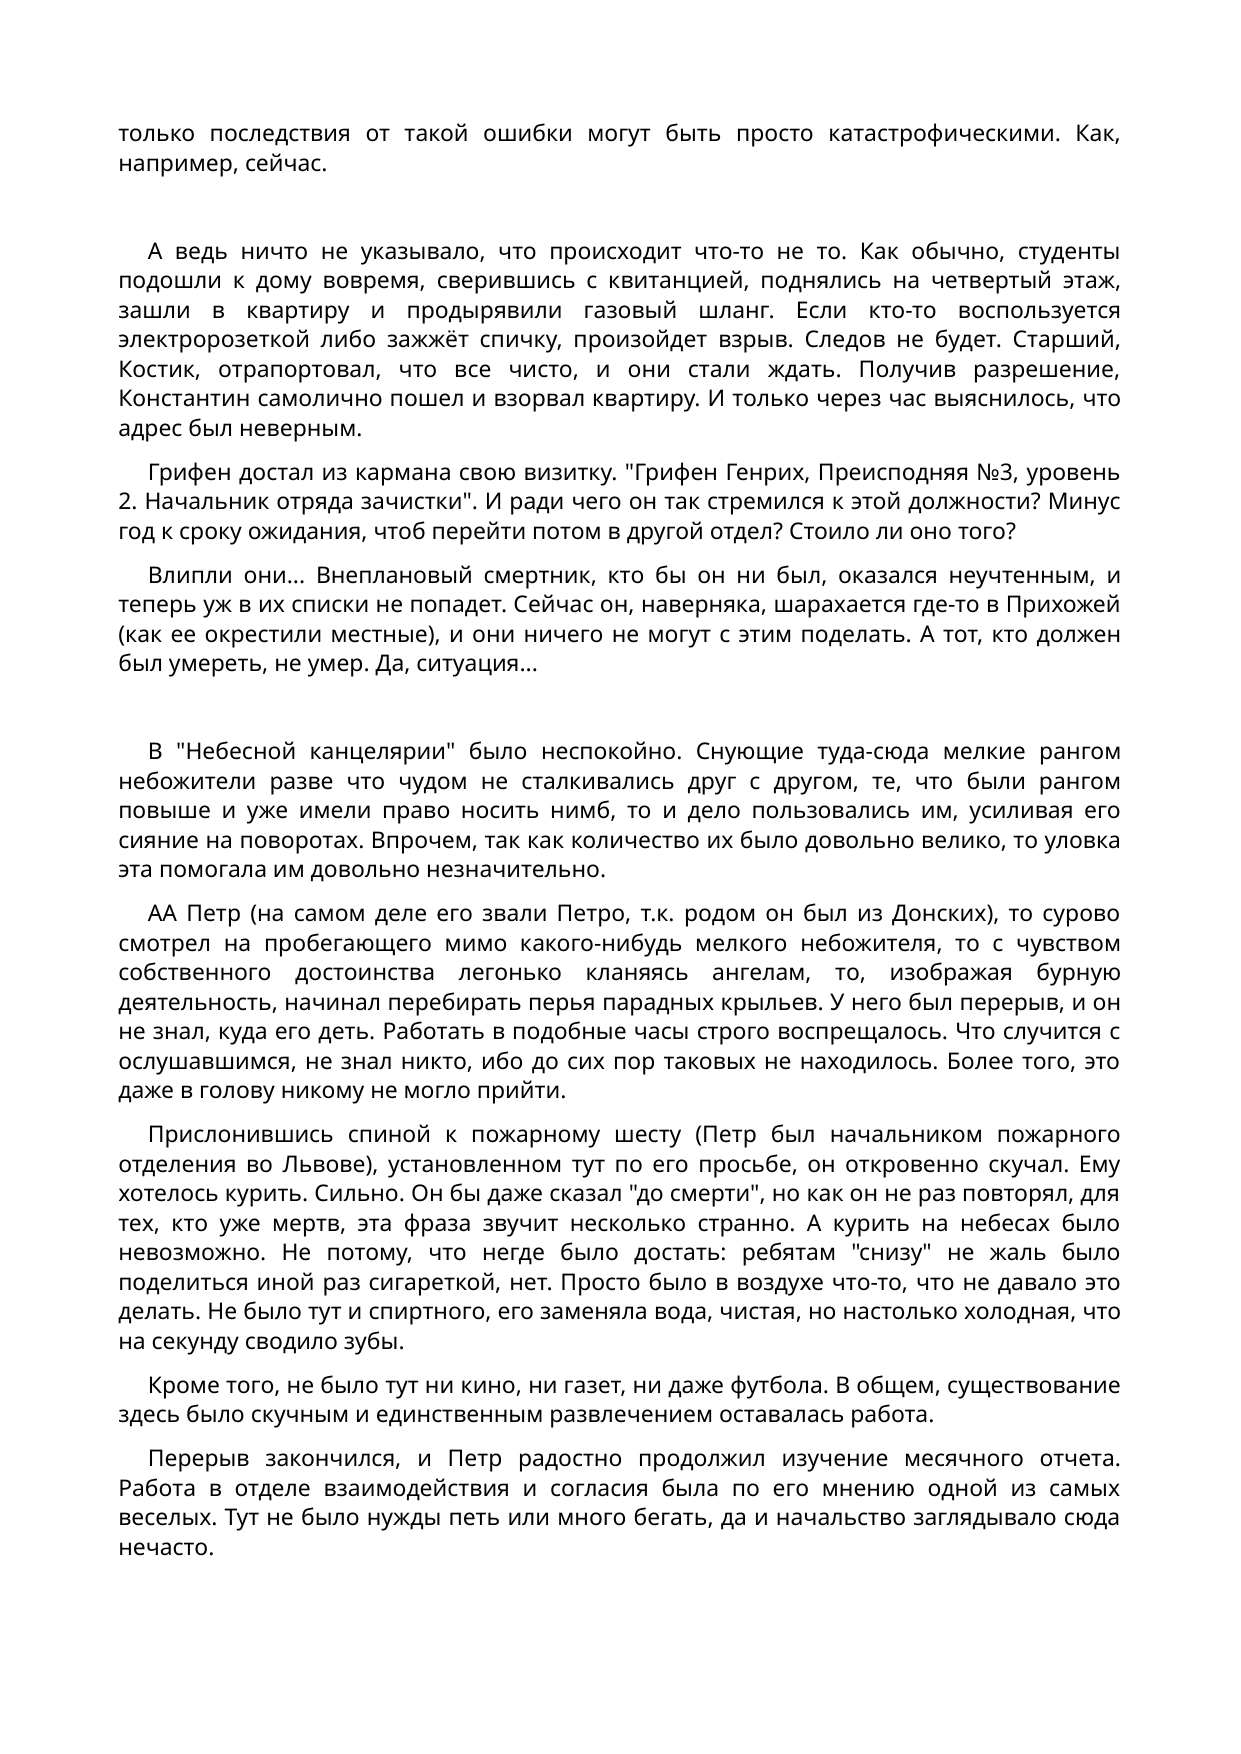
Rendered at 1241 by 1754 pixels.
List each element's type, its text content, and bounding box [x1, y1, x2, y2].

text В "Небесной канцелярии" было неспокойно. Снующие туда-сюда мелкие рангом небожители разве что чудом не сталкивались друг с другом, те, что были рангом повыше и уже имели право носить нимб, то и дело пользовались им, усиливая его сияние на поворотах. Впрочем, так как количество их было довольно велико, то уловка эта помогала им довольно незначительно. [118, 736, 1122, 884]
text Грифен достал из кармана свою визитку. "Грифен Генрих, Преисподняя №3, уровень 2. Начальник отряда зачистки". И ради чего он так стремился к этой должности? Минус год к сроку ожидания, чтоб перейти потом в другой отдел? Стоило ли оно того? [118, 457, 1122, 545]
text только последствия от такой ошибки могут быть просто катастрофическими. Как, например, сейчас. [118, 118, 1122, 177]
text Перерыв закончился, и Петр радостно продолжил изучение месячного отчета. Работа в отделе взаимодействия и согласия была по его мнению одной из самых веселых. Тут не было нужды петь или много бегать, да и начальство заглядывало сюда нечасто. [118, 1443, 1122, 1561]
text А ведь ничто не указывало, что происходит что-то не то. Как обычно, студенты подошли к дому вовремя, сверившись с квитанцией, поднялись на четвертый этаж, зашли в квартиру и продырявили газовый шланг. Если кто-то воспользуется электророзеткой либо зажжёт спичку, произойдет взрыв. Следов не будет. Старший, Костик, отрапортовал, что все чисто, и они стали ждать. Получив разрешение, Константин самолично пошел и взорвал квартиру. И только через час выяснилось, что адрес был неверным. [118, 236, 1122, 442]
text Влипли они... Внеплановый смертник, кто бы он ни был, оказался неучтенным, и теперь уж в их списки не попадет. Сейчас он, наверняка, шарахается где-то в Прихожей (как ее окрестили местные), и они ничего не могут с этим поделать. А тот, кто должен был умереть, не умер. Да, ситуация... [118, 560, 1122, 678]
text Прислонившись спиной к пожарному шесту (Петр был начальником пожарного отделения во Львове), установленном тут по его просьбе, он откровенно скучал. Ему хотелось курить. Сильно. Он бы даже сказал "до смерти", но как он не раз повторял, для тех, кто уже мертв, эта фраза звучит несколько странно. А курить на небесах было невозможно. Не потому, что негде было достать: ребятам "снизу" не жаль было поделиться иной раз сигареткой, нет. Просто было в воздухе что-то, что не давало это делать. Не было тут и спиртного, его заменяла вода, чистая, но настолько холодная, что на секунду сводило зубы. [118, 1119, 1122, 1355]
text АА Петр (на самом деле его звали Петро, т.к. родом он был из Донских), то сурово смотрел на пробегающего мимо какого-нибудь мелкого небожителя, то с чувством собственного достоинства легонько кланяясь ангелам, то, изображая бурную деятельность, начинал перебирать перья парадных крыльев. У него был перерыв, и он не знал, куда его деть. Работать в подобные часы строго воспрещалось. Что случится с ослушавшимся, не знал никто, ибо до сих пор таковых не находилось. Более того, это даже в голову никому не могло прийти. [118, 898, 1122, 1104]
text Кроме того, не было тут ни кино, ни газет, ни даже футбола. В общем, существование здесь было скучным и единственным развлечением оставалась работа. [118, 1369, 1122, 1428]
